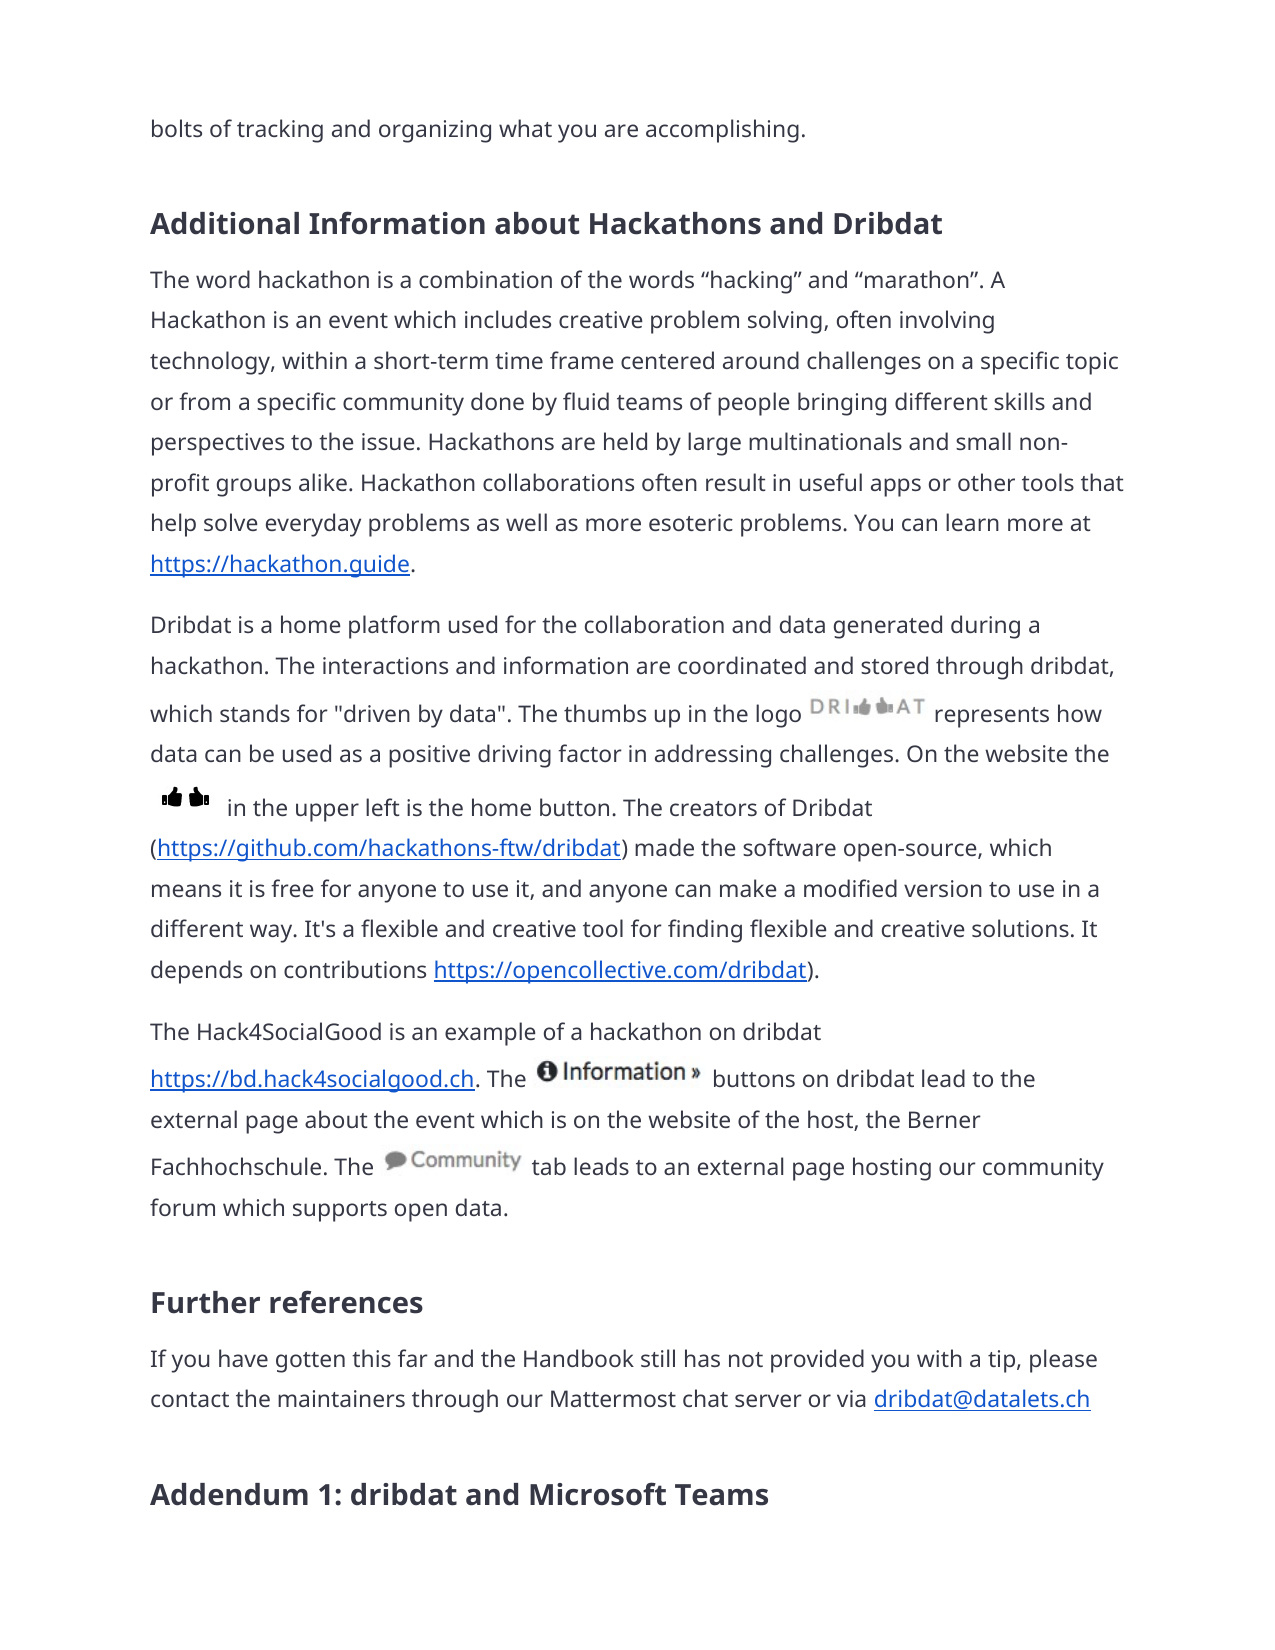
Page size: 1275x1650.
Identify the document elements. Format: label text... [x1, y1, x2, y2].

text bolts of tracking and organizing what you are accomplishing. [150, 112, 1125, 144]
subtitle Additional Information about Hackathons and Dribdat [150, 203, 1125, 243]
text Dribdat is a home platform used for the collaboration and data generated during a hackathon. The interactions and information are coordinated and stored through dribdat, which stands for "driven by data". The thumbs up in the logo represents how data can be used as a positive driving factor in addressing challenges. On the website the in the upper left is the home button. The creators of Dribdat (https://github.com/hackathons-ftw/dribdat) made the software open-source, which means it is free for anyone to use it, and anyone can make a modified version to use in a different way. It's a flexible and creative tool for finding flexible and creative solutions. It depends on contributions https://opencollective.com/dribdat). [150, 609, 1125, 985]
text If you have gotten this far and the Handbook still has not provided you with a tip, please contact the maintainers through our Mattermost chat server or via dribdat@datalets.ch [150, 1343, 1125, 1414]
picture [532, 1056, 706, 1088]
subtitle Addendum 1: dribdat and Microsoft Teams [150, 1474, 1125, 1514]
subtitle Further references [150, 1282, 1125, 1322]
text The word hackathon is a combination of the words “hacking” and “marathon”. A Hackathon is an event which includes creative problem solving, often involving technology, within a short-term time frame centered around challenges on a specific topic or from a specific community done by fluid teams of people bringing different skills and perspectives to the issue. Hackathons are held by large multinationals and small non-profit groups alike. Hackathon collaborations often result in useful apps or other tools that help solve everyday problems as well as more esoteric problems. You can learn more at https://hackathon.guide. [150, 264, 1125, 579]
text The Hack4SocialGood is an example of a hackathon on dribdat https://bd.hack4socialgood.ch. The buttons on dribdat lead to the external page about the event which is on the website of the host, the Berner Fachhochschule. The tab leads to an external page hosting our community forum which supports open data. [150, 1016, 1125, 1223]
picture [380, 1144, 526, 1176]
picture [808, 690, 928, 722]
picture [150, 778, 221, 816]
